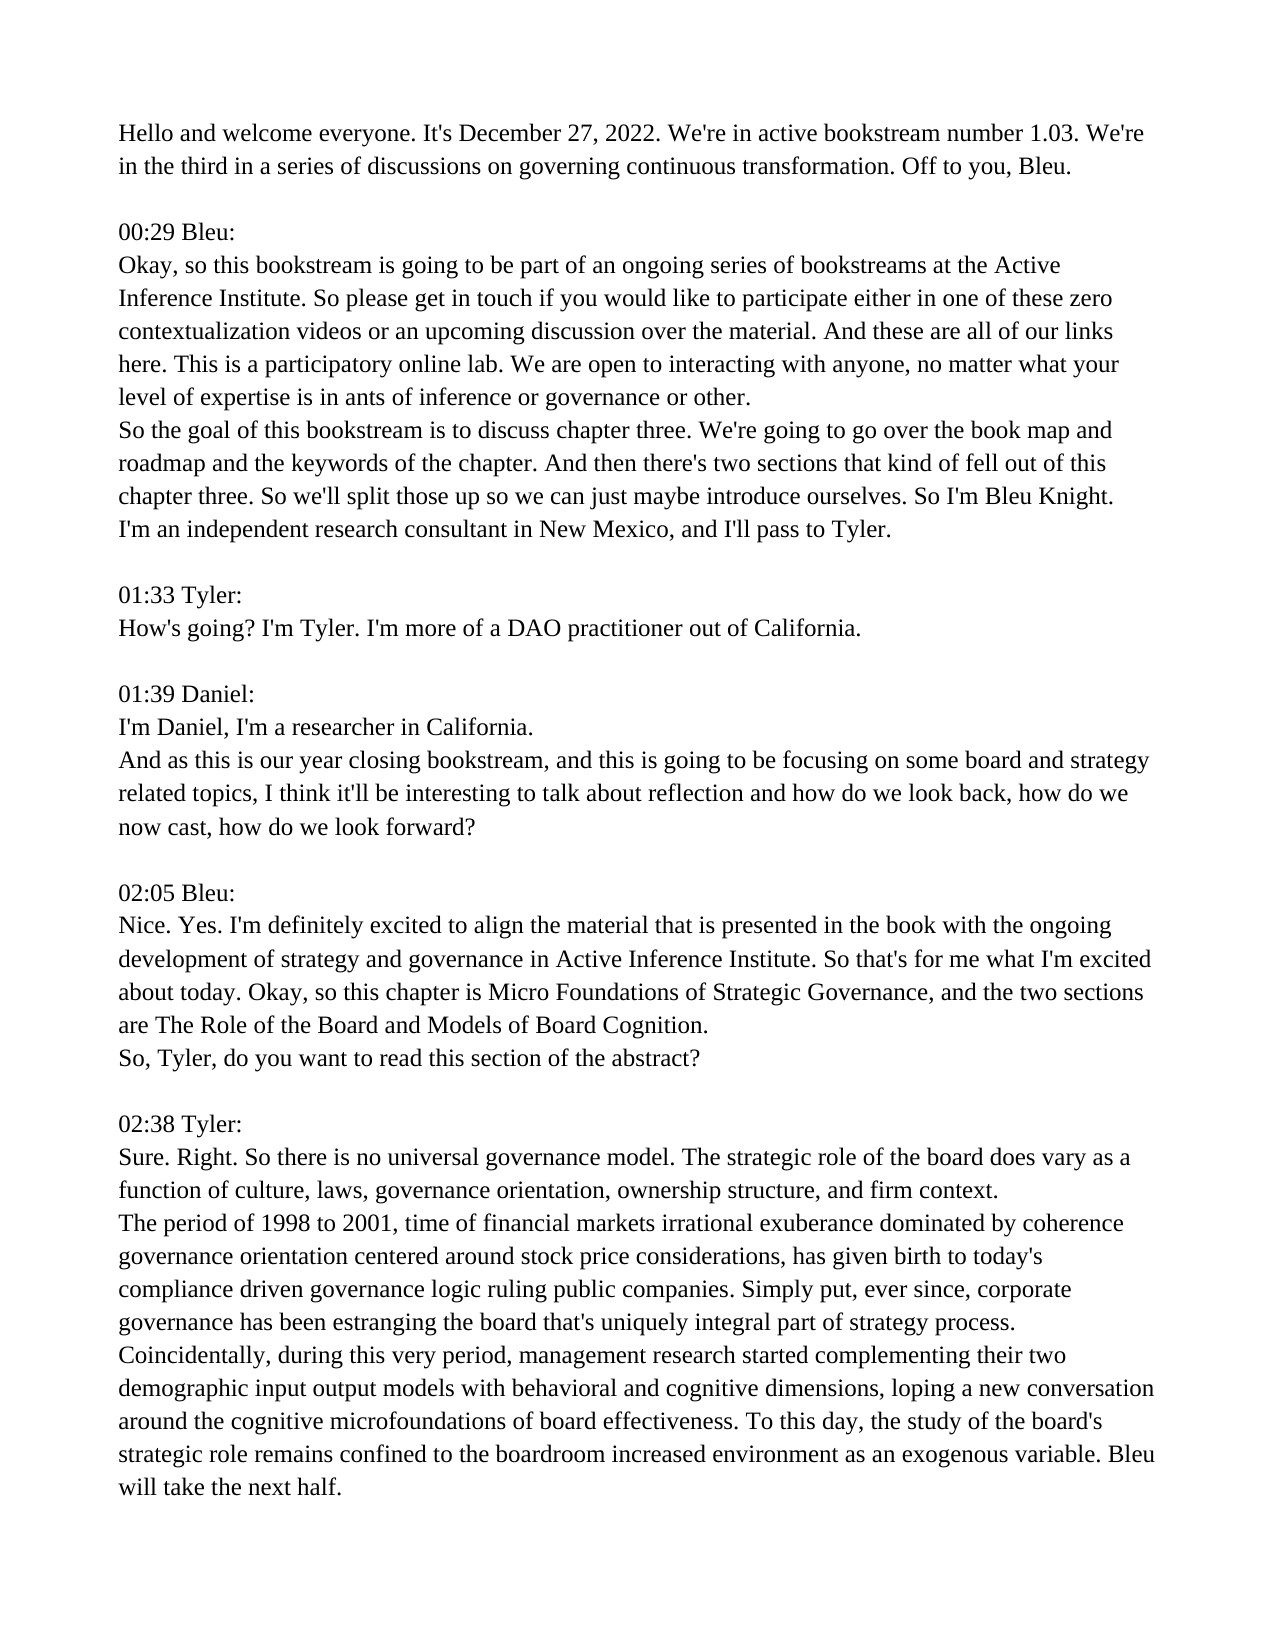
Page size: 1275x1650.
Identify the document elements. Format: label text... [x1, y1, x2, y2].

text The period of 1998 to 2001, time of financial markets irrational exuberance dominated by coherence governance orientation centered around stock price considerations, has given birth to today's compliance driven governance logic ruling public companies. Simply put, ever since, corporate governance has been estranging the board that's uniquely integral part of strategy process. Coincidentally, during this very period, management research started complementing their two demographic input output models with behavioral and cognitive dimensions, loping a new conversation around the cognitive microfoundations of board effectiveness. To this day, the study of the board's strategic role remains confined to the boardroom increased environment as an exogenous variable. Bleu will take the next half. [118, 1208, 1157, 1501]
text 02:05 Bleu: [118, 878, 1157, 906]
text Hello and welcome everyone. It's December 27, 2022. We're in active bookstream number 1.03. We're in the third in a series of discussions on governing continuous transformation. Off to you, Bleu. [118, 118, 1157, 180]
text I'm an independent research consultant in New Mexico, and I'll pass to Tyler. [118, 514, 1157, 543]
text And as this is our year closing bookstream, and this is going to be focusing on some board and strategy related topics, I think it'll be interesting to talk about reflection and how do we look back, how do we now cast, how do we look forward? [118, 746, 1157, 840]
text Okay, so this bookstream is going to be part of an ongoing series of bookstreams at the Active Inference Institute. So please get in touch if you would like to participate either in one of these zero contextualization videos or an upcoming discussion over the material. And these are all of our links here. This is a participatory online lab. We are open to interacting with anyone, no matter what your level of expertise is in ants of inference or governance or other. [118, 250, 1157, 411]
text So the goal of this bookstream is to discuss chapter three. We're going to go over the book map and roadmap and the keywords of the chapter. And then there's two sections that kind of fell out of this chapter three. So we'll split those up so we can just maybe introduce ourselves. So I'm Bleu Knight. [118, 415, 1157, 510]
text 02:38 Tyler: [118, 1109, 1157, 1137]
text Sure. Right. So there is no universal governance model. The strategic role of the board does vary as a function of culture, laws, governance orientation, ownership structure, and firm context. [118, 1142, 1157, 1203]
text So, Tyler, do you want to read this section of the abstract? [118, 1043, 1157, 1071]
text How's going? I'm Tyler. I'm more of a DAO practitioner out of California. [118, 613, 1157, 642]
text Nice. Yes. I'm definitely excited to align the material that is presented in the book with the ongoing development of strategy and governance in Active Inference Institute. So that's for me what I'm excited about today. Okay, so this chapter is Micro Foundations of Strategic Governance, and the two sections are The Role of the Board and Models of Board Cognition. [118, 911, 1157, 1038]
text I'm Daniel, I'm a researcher in California. [118, 712, 1157, 741]
text 01:39 Daniel: [118, 679, 1157, 708]
text 00:29 Bleu: [118, 217, 1157, 246]
text 01:33 Tyler: [118, 580, 1157, 609]
